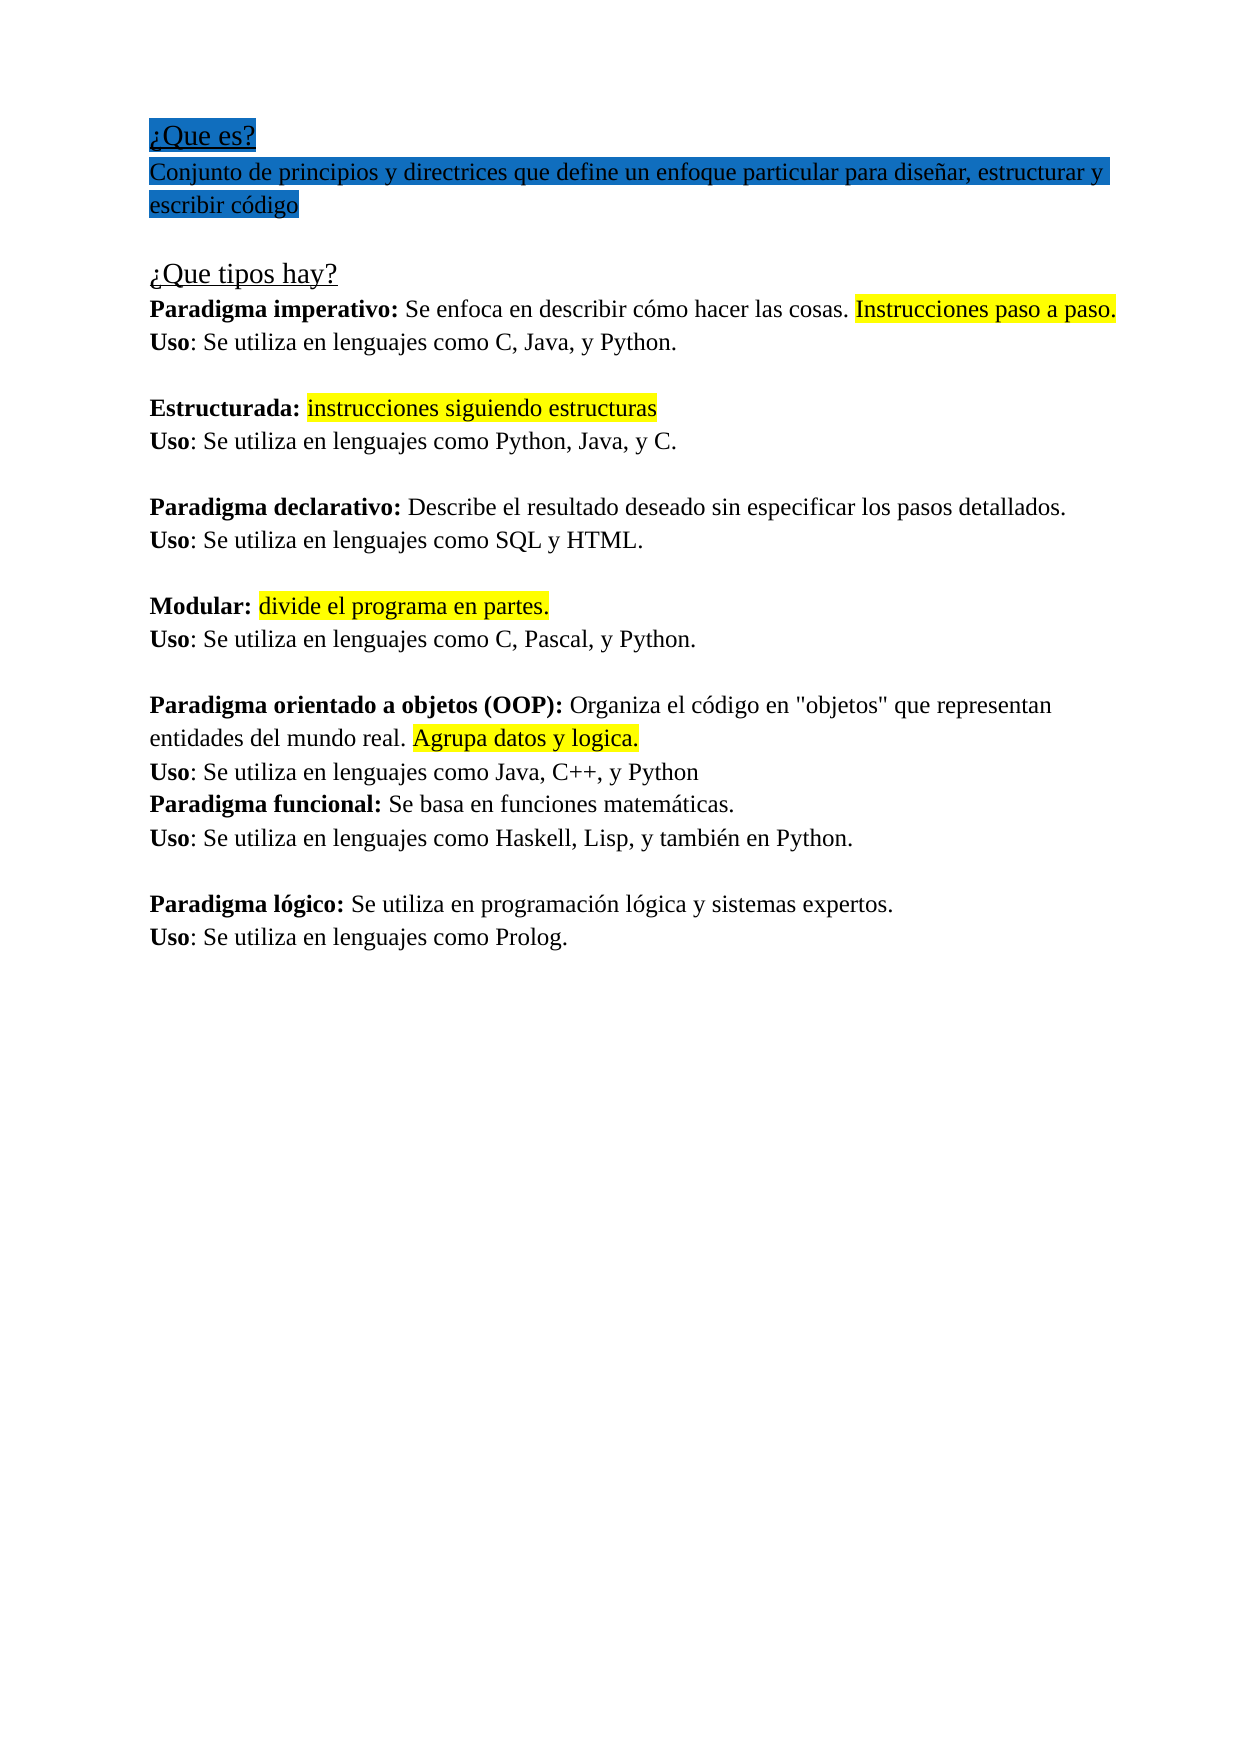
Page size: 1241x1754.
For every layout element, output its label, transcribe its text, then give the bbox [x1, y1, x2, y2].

text Uso: Se utiliza en lenguajes como Prolog. [149, 922, 1122, 950]
text Modular: divide el programa en partes. [149, 591, 1122, 620]
text Paradigma imperativo: Se enfoca en describir cómo hacer las cosas. Instrucciones paso a paso. Uso: Se utiliza en lenguajes como C, Java, y Python. [149, 294, 1122, 356]
text Uso: Se utiliza en lenguajes como C, Pascal, y Python. [149, 624, 1122, 653]
text Paradigma lógico: Se utiliza en programación lógica y sistemas expertos. [149, 889, 1122, 917]
text Estructurada: instrucciones siguiendo estructuras [149, 393, 1122, 422]
text Uso: Se utiliza en lenguajes como Haskell, Lisp, y también en Python. [149, 823, 1122, 851]
text ¿Que tipos hay? [149, 256, 1122, 289]
text Paradigma orientado a objetos (OOP): Organiza el código en "objetos" que representan entidades del mundo real. Agrupa datos y logica. [149, 691, 1122, 752]
text Uso: Se utiliza en lenguajes como Python, Java, y C. [149, 426, 1122, 455]
text Paradigma funcional: Se basa en funciones matemáticas. [149, 789, 1122, 818]
text Paradigma declarativo: Describe el resultado deseado sin especificar los pasos detallados. [149, 492, 1122, 521]
text Uso: Se utiliza en lenguajes como SQL y HTML. [149, 525, 1122, 554]
text Conjunto de principios y directrices que define un enfoque particular para diseñar, estructurar y escribir código [149, 157, 1122, 218]
text ¿Que es? [149, 118, 1122, 152]
text Uso: Se utiliza en lenguajes como Java, C++, y Python [149, 757, 1122, 785]
